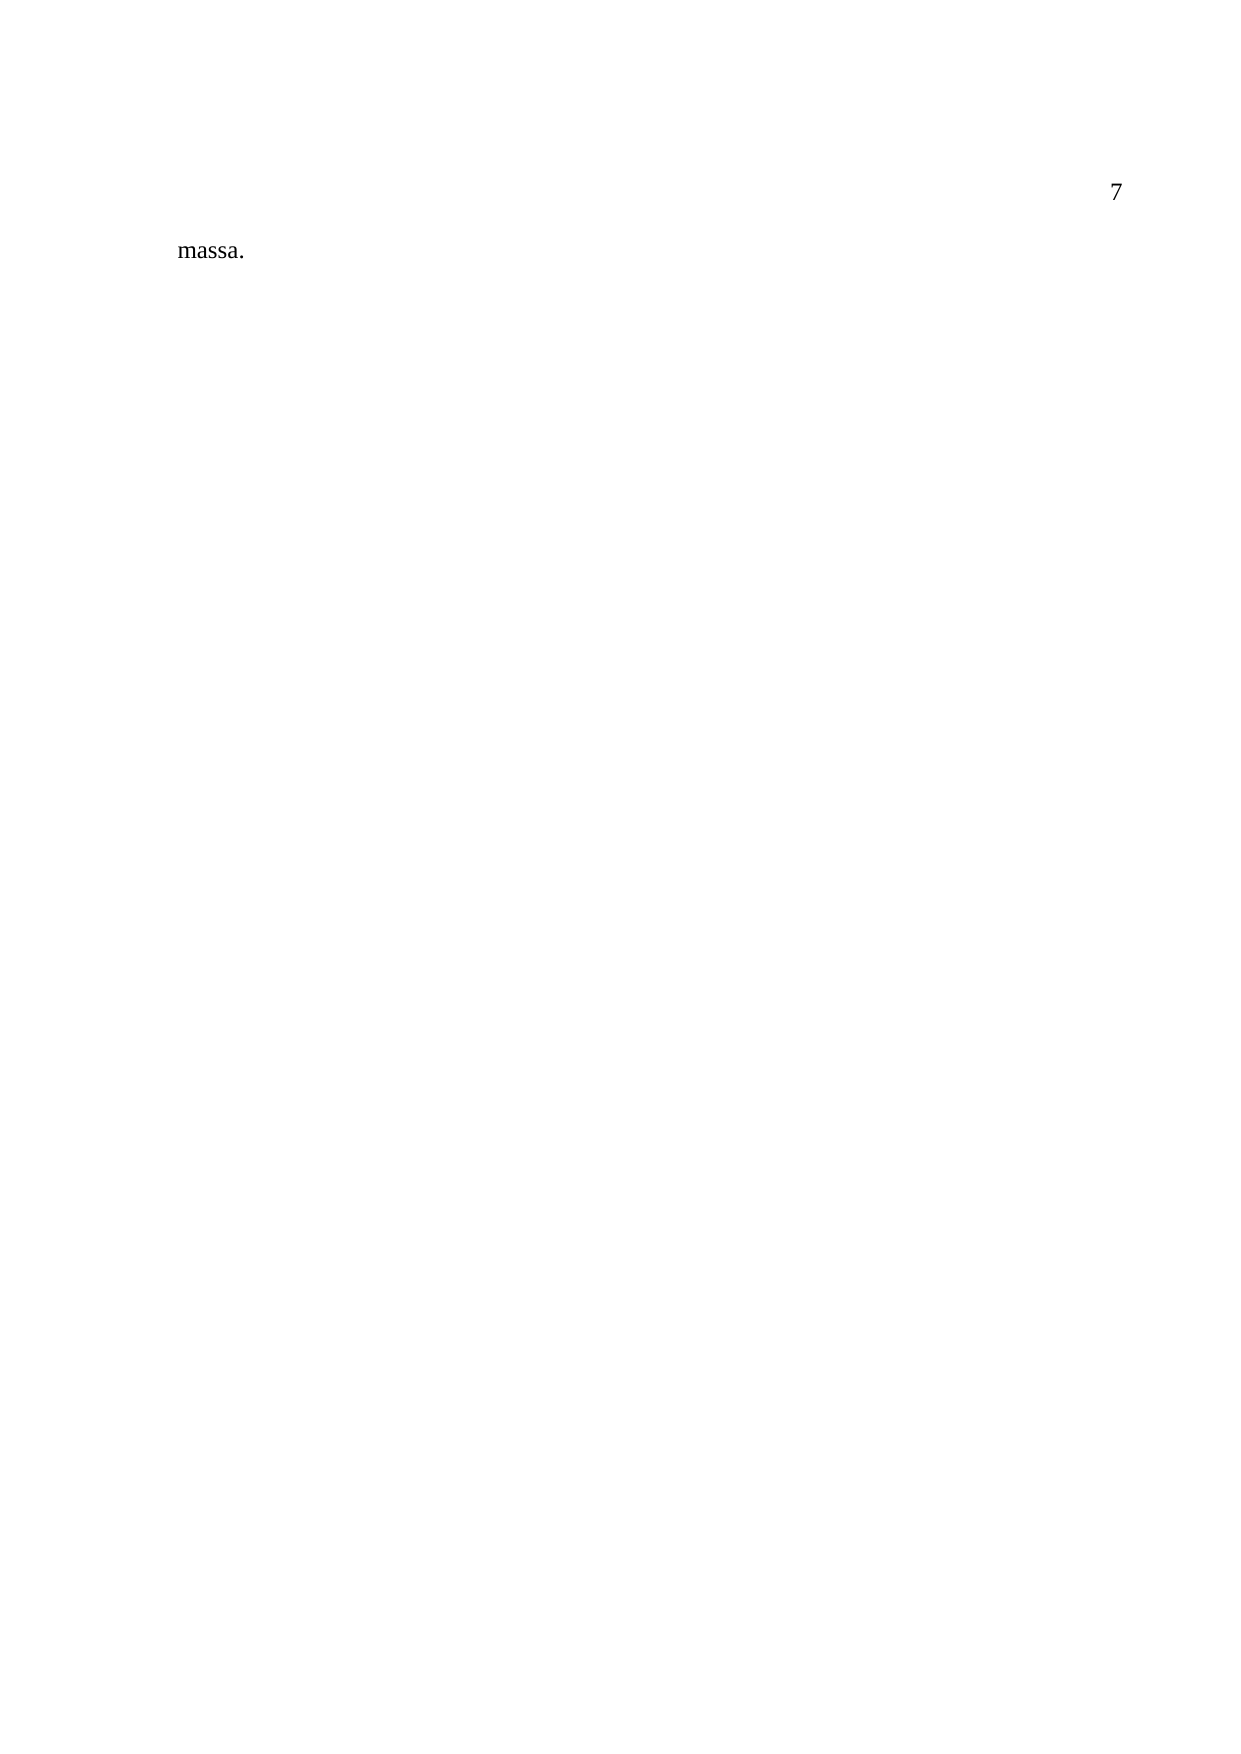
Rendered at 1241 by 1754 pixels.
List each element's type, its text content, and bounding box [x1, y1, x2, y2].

text massa. [177, 235, 1122, 264]
